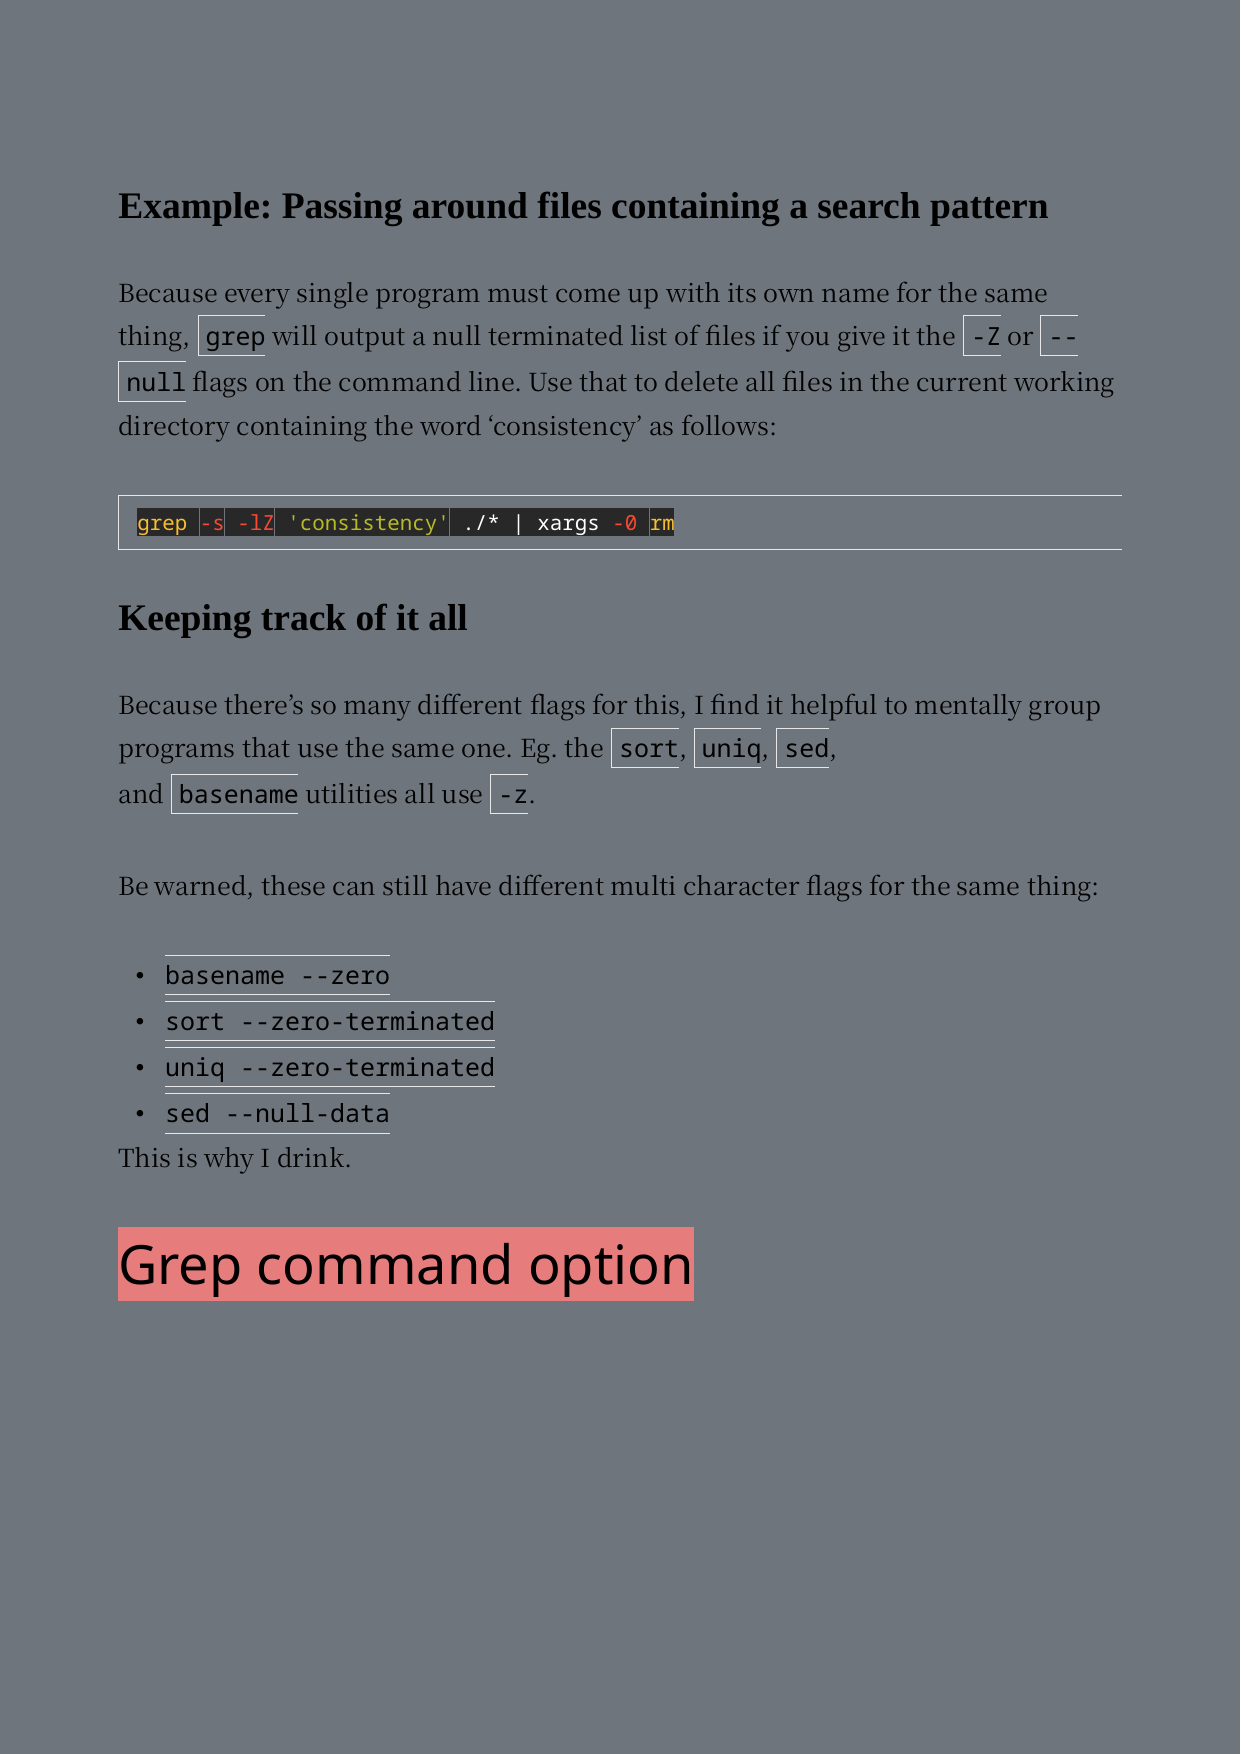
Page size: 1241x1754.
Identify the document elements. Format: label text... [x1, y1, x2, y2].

text This is why I drink. [118, 1139, 1122, 1174]
list sort --zero-terminated [136, 1001, 1122, 1041]
text Grep command option [118, 1227, 1122, 1301]
list basename --zero [136, 954, 1122, 994]
list uniq --zero-terminated [136, 1047, 1122, 1087]
text grep -s -lZ 'consistency' ./* | xargs -0 rm [119, 496, 1122, 549]
subtitle Keeping track of it all [118, 596, 1122, 639]
text Because every single program must come up with its own name for the same thing, grep will output a null terminated list of files if you give it the -Z or --null flags on the command line. Use that to delete all files in the current working directory containing the word ‘consistency’ as follows: [118, 273, 1122, 443]
list sed --null-data [136, 1093, 1122, 1133]
text Be warned, these can still have different multi character flags for the same thing: [118, 866, 1122, 902]
subtitle Example: Passing around files containing a search pattern [118, 183, 1122, 227]
text Because there’s so many different flags for this, I find it helpful to mentally group programs that use the same one. Eg. the sort, uniq, sed, and basename utilities all use -z. [118, 686, 1122, 813]
